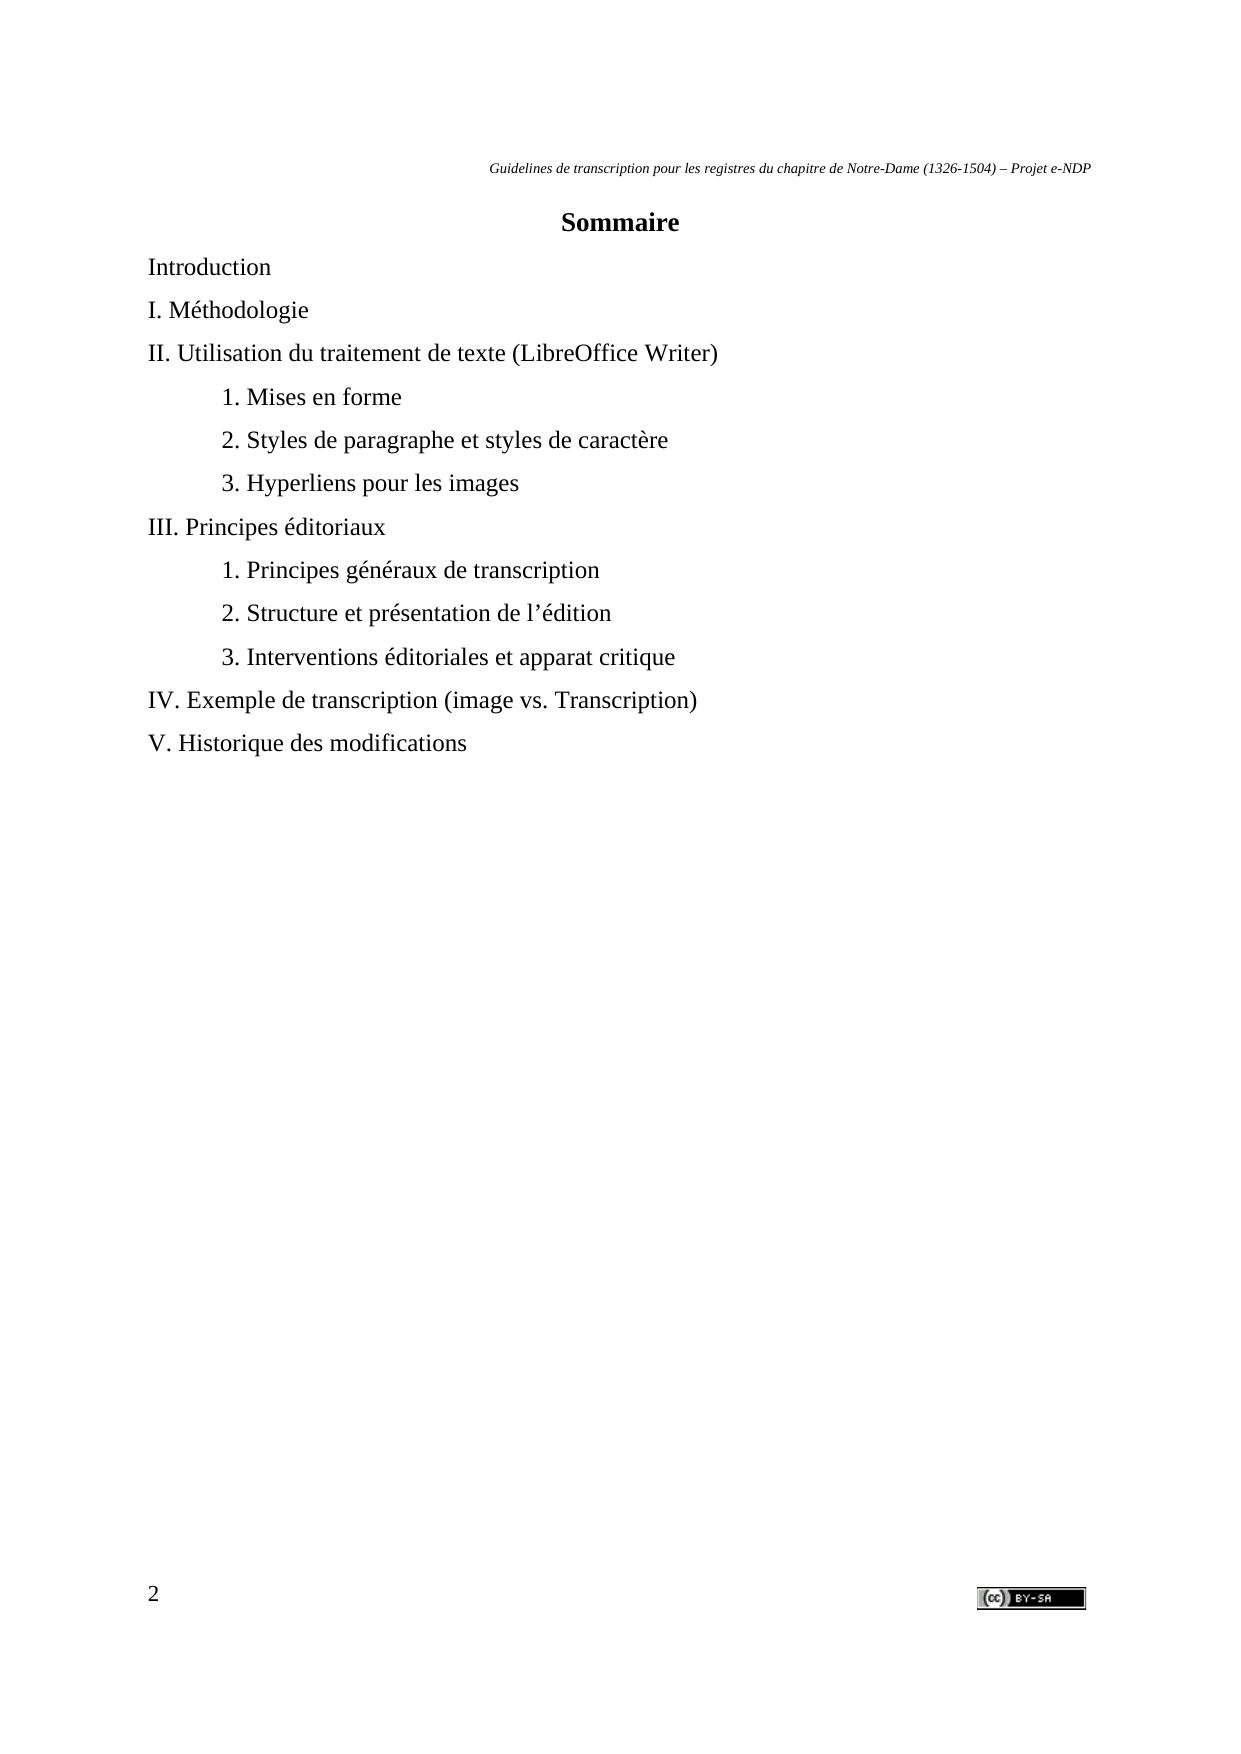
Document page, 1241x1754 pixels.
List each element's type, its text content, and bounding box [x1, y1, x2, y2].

text Introduction [148, 252, 1093, 280]
text I. Méthodologie [148, 295, 1093, 324]
text 3. Interventions éditoriales et apparat critique [148, 642, 1093, 670]
text 3. Hyperliens pour les images [148, 468, 1093, 497]
text Sommaire [148, 206, 1093, 237]
text IV. Exemple de transcription (image vs. Transcription) [148, 685, 1093, 714]
picture [977, 1587, 1087, 1610]
text 2. Styles de paragraphe et styles de caractère [148, 425, 1093, 454]
text 1. Principes généraux de transcription [148, 555, 1093, 584]
text V. Historique des modifications [148, 728, 1093, 757]
text 1. Mises en forme [148, 382, 1093, 410]
text III. Principes éditoriaux [148, 512, 1093, 540]
text 2. Structure et présentation de l’édition [148, 598, 1093, 627]
text II. Utilisation du traitement de texte (LibreOffice Writer) [148, 338, 1093, 367]
